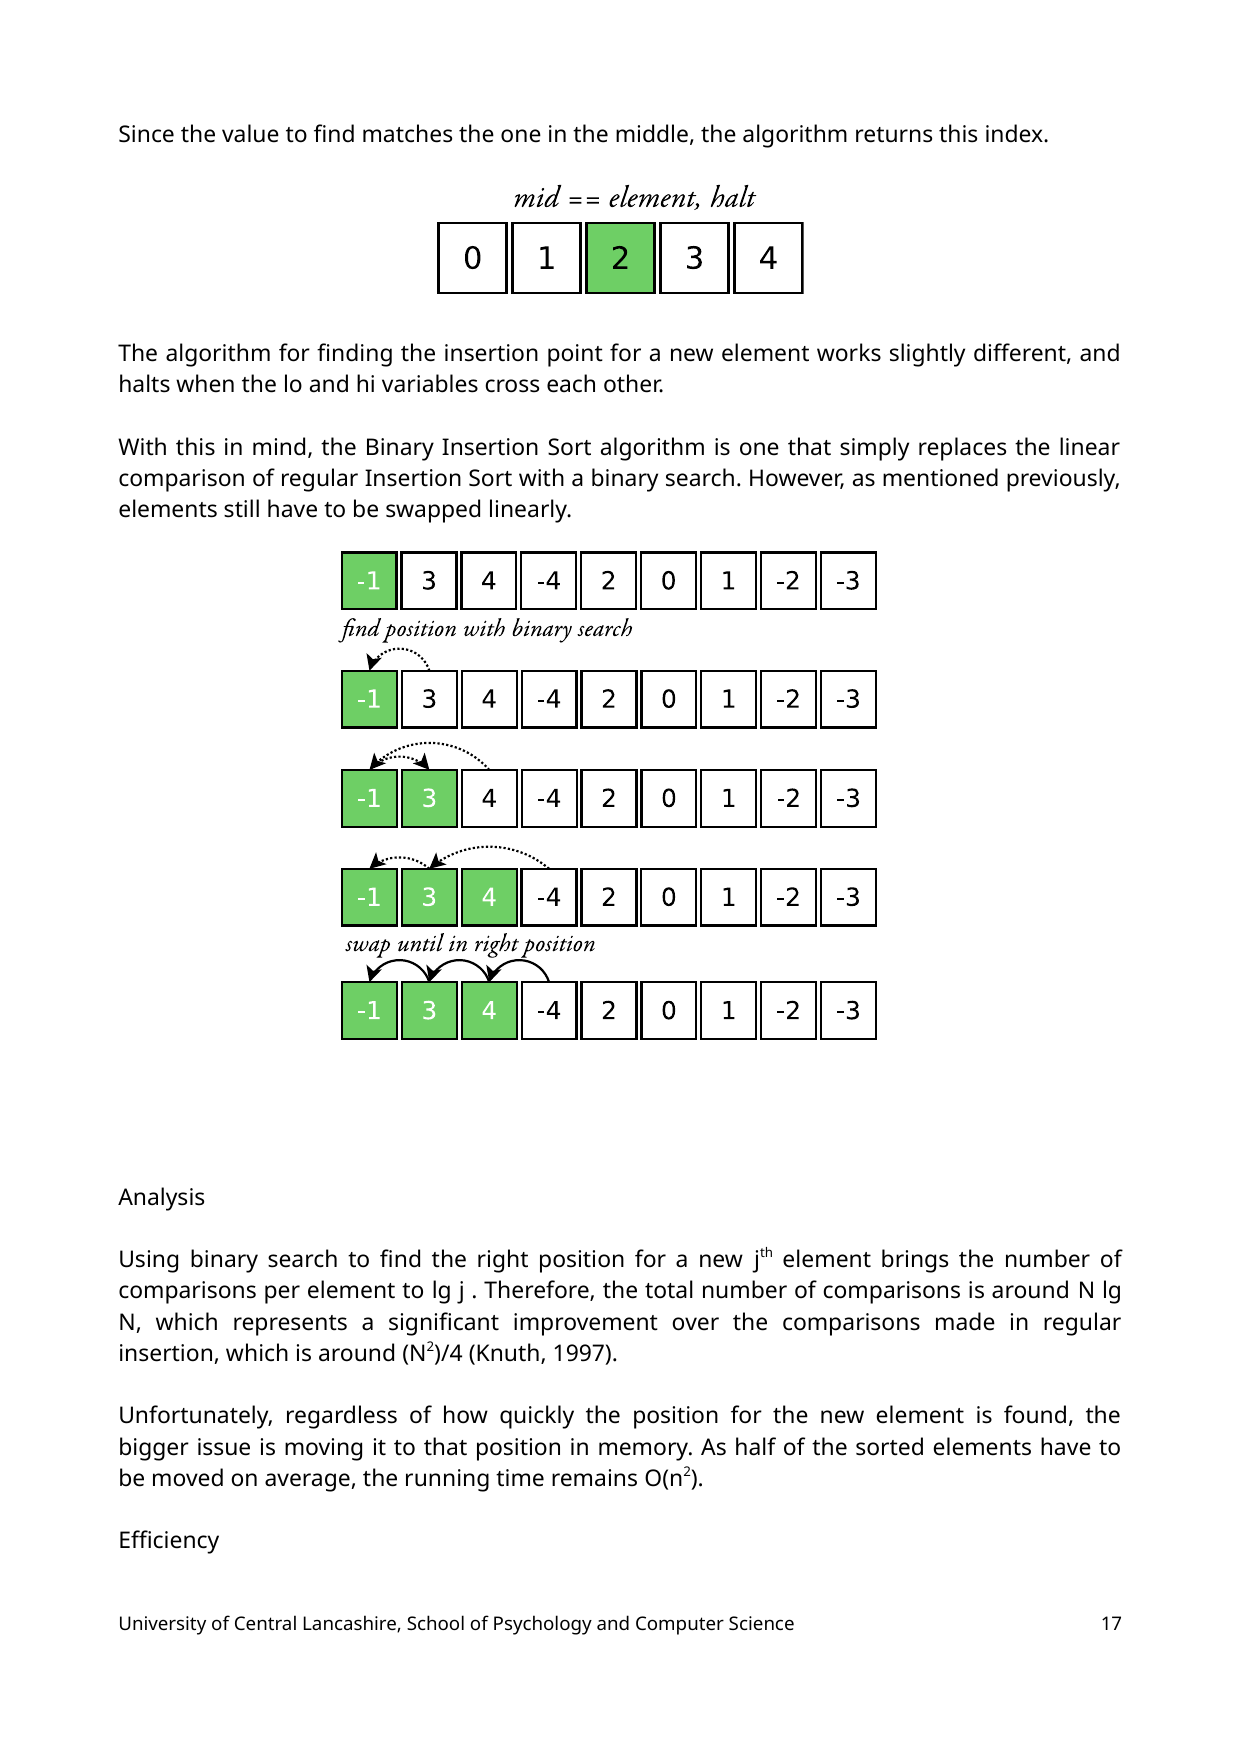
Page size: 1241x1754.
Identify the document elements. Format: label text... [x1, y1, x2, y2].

text Unfortunately, regardless of how quickly the position for the new element is found, the bigger issue is moving it to that position in memory. As half of the sorted elements have to be moved on average, the running time remains O(n2). [118, 1399, 1122, 1493]
text With this in mind, the Binary Insertion Sort algorithm is one that simply replaces the linear comparison of regular Insertion Sort with a binary search. However, as mentioned previously, elements still have to be swapped linearly. [118, 431, 1122, 524]
text Efficiency [118, 1524, 1122, 1556]
text Analysis [118, 1181, 1122, 1212]
text Since the value to find matches the one in the middle, the algorithm returns this index. [118, 118, 1122, 149]
text Using binary search to find the right position for a new jth element brings the number of comparisons per element to lg j . Therefore, the total number of comparisons is around N lg N, which represents a significant improvement over the comparisons made in regular insertion, which is around (N2)/4 (Knuth, 1997). [118, 1243, 1122, 1368]
text The algorithm for finding the insertion point for a new element works slightly different, and halts when the lo and hi variables cross each other. [118, 337, 1122, 399]
